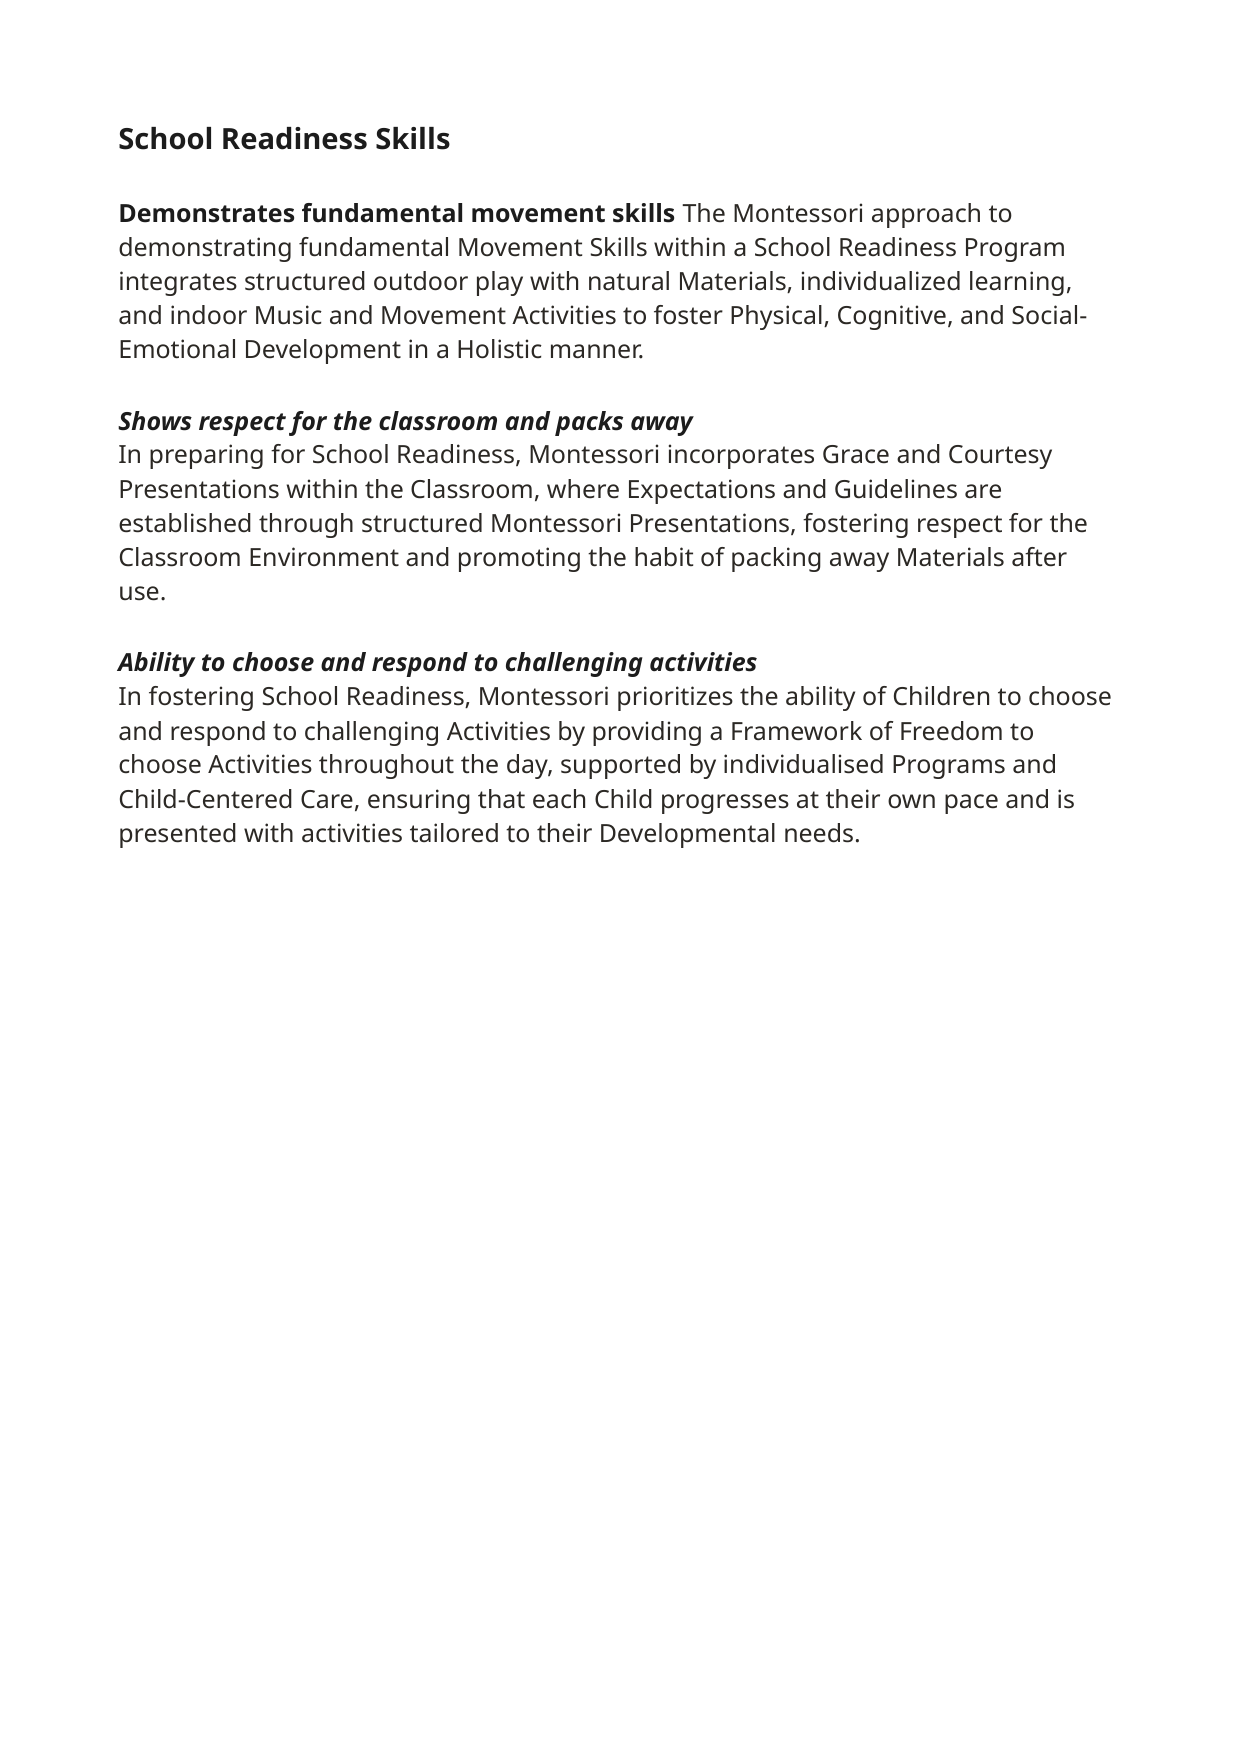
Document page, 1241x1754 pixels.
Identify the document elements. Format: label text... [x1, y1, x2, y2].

subtitle Demonstrates fundamental movement skills The Montessori approach to demonstrating fundamental Movement Skills within a School Readiness Program integrates structured outdoor play with natural Materials, individualized learning, and indoor Music and Movement Activities to foster Physical, Cognitive, and Social-Emotional Development in a Holistic manner. [118, 195, 1122, 366]
subtitle School Readiness Skills [118, 118, 1122, 158]
subtitle Shows respect for the classroom and packs away In preparing for School Readiness, Montessori incorporates Grace and Courtesy Presentations within the Classroom, where Expectations and Guidelines are established through structured Montessori Presentations, fostering respect for the Classroom Environment and promoting the habit of packing away Materials after use. [118, 403, 1122, 607]
subtitle Ability to choose and respond to challenging activities In fostering School Readiness, Montessori prioritizes the ability of Children to choose and respond to challenging Activities by providing a Framework of Freedom to choose Activities throughout the day, supported by individualised Programs and Child-Centered Care, ensuring that each Child progresses at their own pace and is presented with activities tailored to their Developmental needs. [118, 645, 1122, 849]
